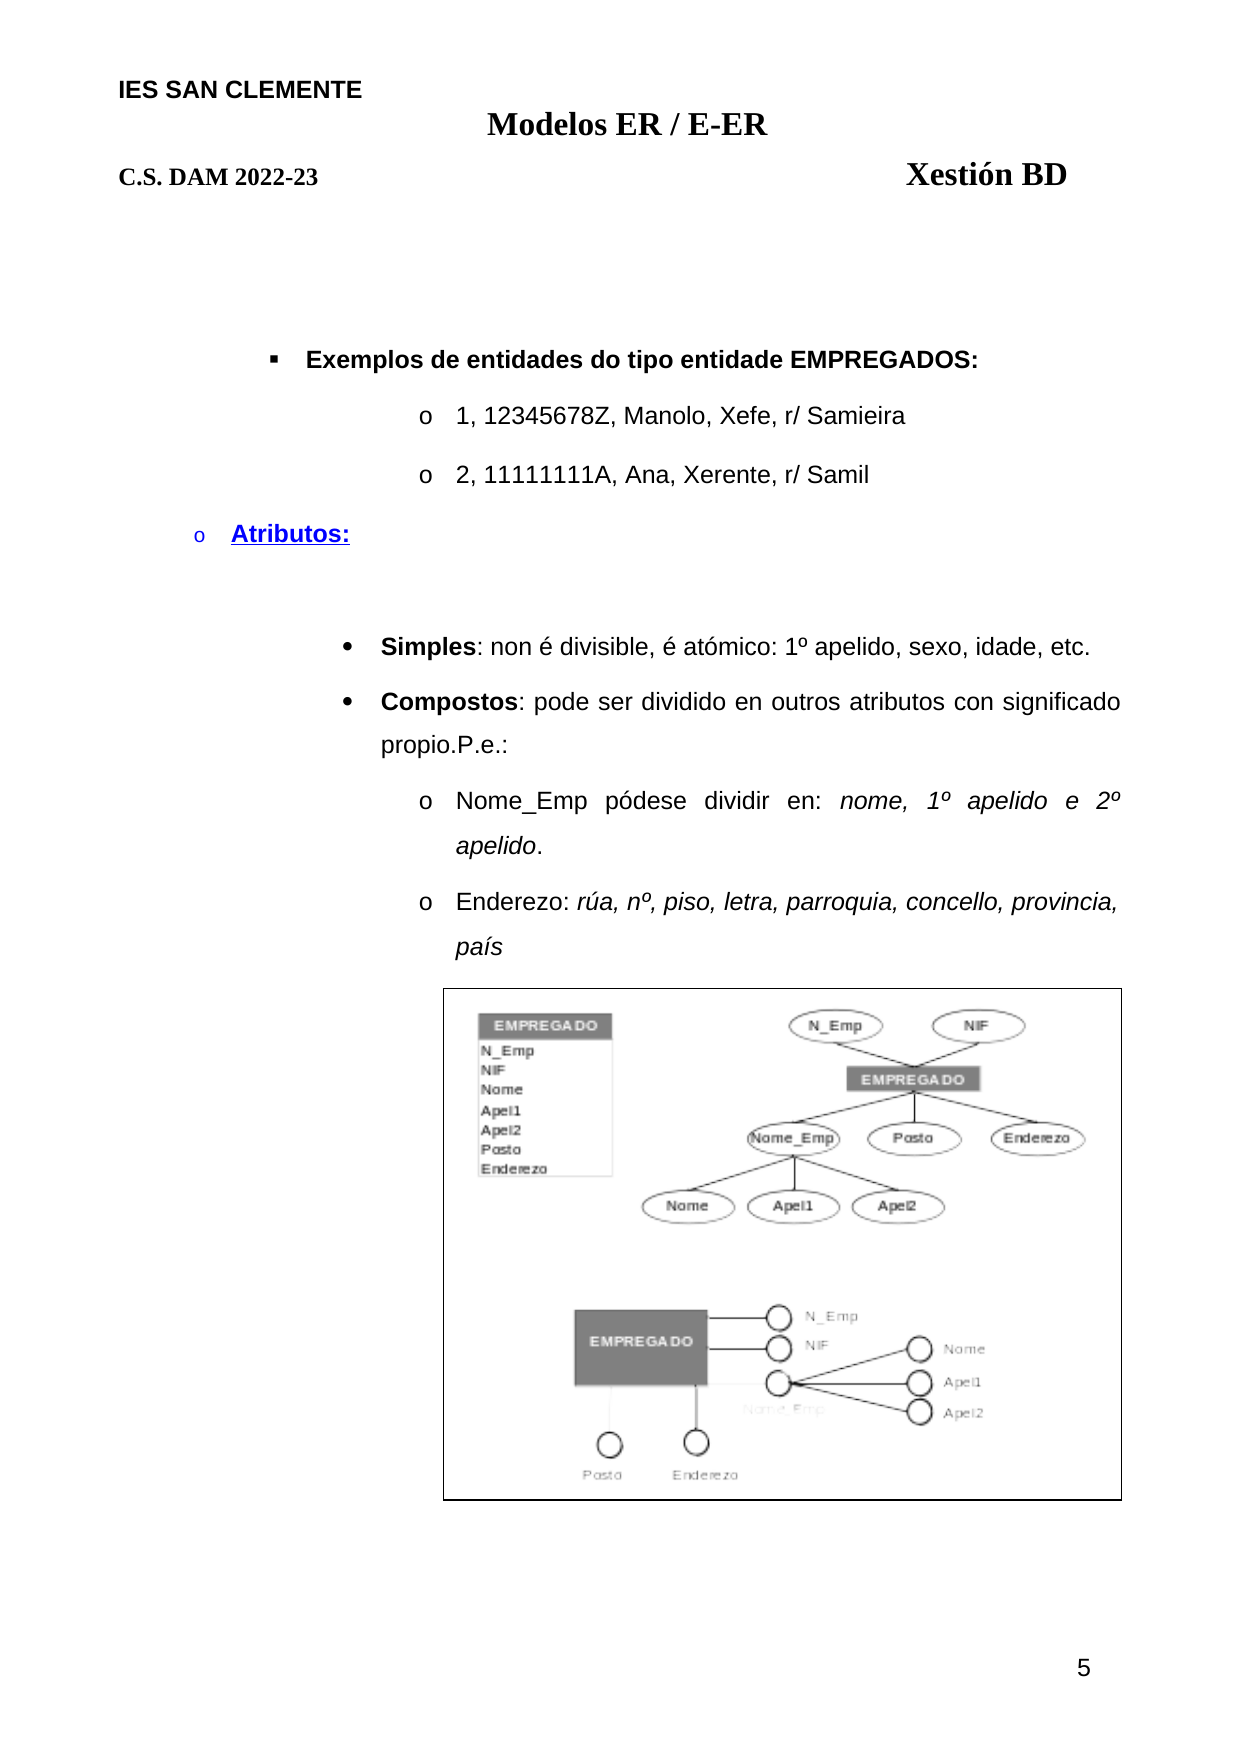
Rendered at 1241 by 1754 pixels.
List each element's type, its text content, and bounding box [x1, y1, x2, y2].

list Compostos: pode ser dividido en outros atributos con significado propio.P.e.: [343, 687, 1122, 759]
list 2, 11111111A, Ana, Xerente, r/ Samil [418, 460, 1122, 491]
list 1, 12345678Z, Manolo, Xefe, r/ Samieira [418, 401, 1122, 432]
list Simples: non é divisible, é atómico: 1º apelido, sexo, idade, etc. [343, 631, 1122, 660]
list Enderezo: rúa, nº, piso, letra, parroquia, concello, provincia, país [418, 887, 1122, 961]
list Exemplos de entidades do tipo entidade EMPREGADOS: [268, 345, 1122, 374]
list Atributos: [193, 519, 1122, 548]
list Nome_Emp pódese dividir en: nome, 1º apelido e 2º apelido. [418, 786, 1122, 860]
